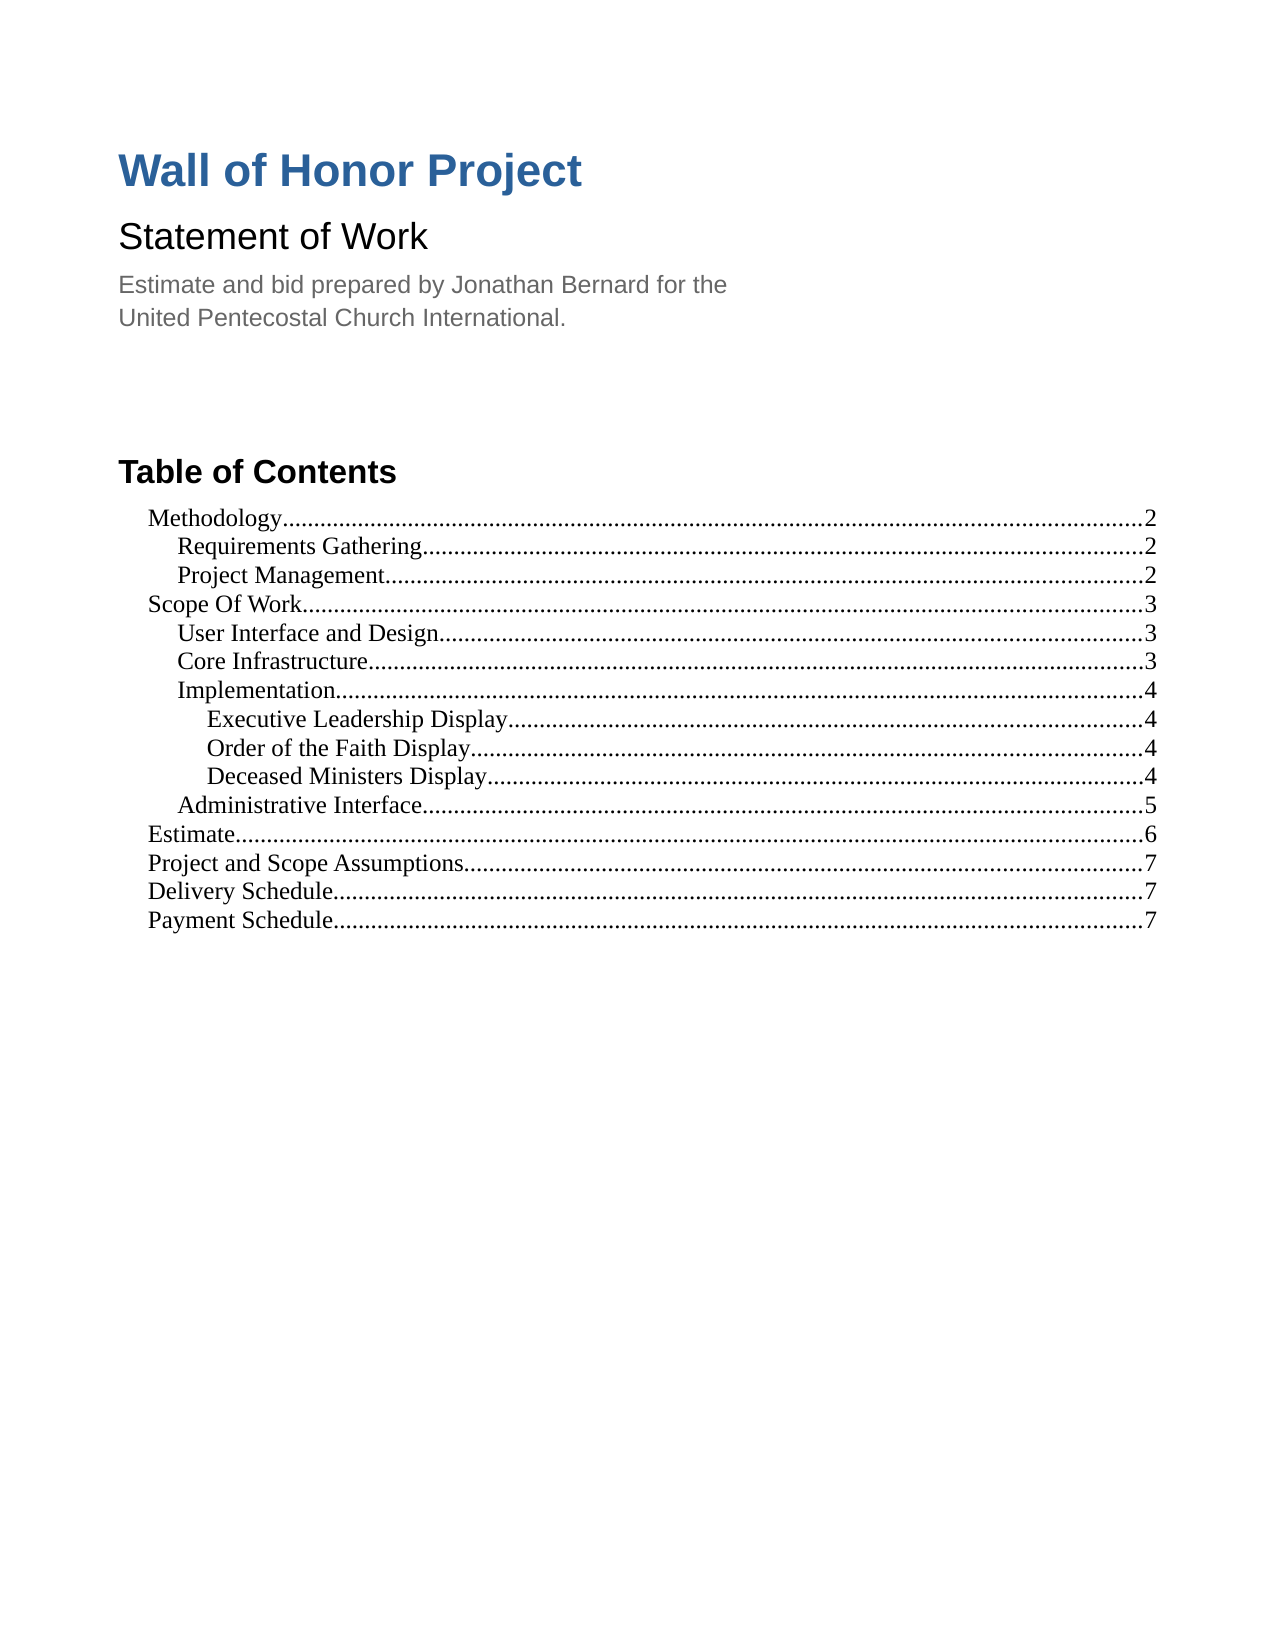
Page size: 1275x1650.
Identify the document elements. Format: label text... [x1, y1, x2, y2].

subtitle Statement of Work [118, 214, 1157, 258]
text Deceased Ministers Display 4 [207, 761, 1157, 790]
subtitle Table of Contents [118, 452, 1157, 490]
text Administrative Interface 5 [177, 790, 1157, 819]
text Implementation 4 [177, 675, 1157, 704]
text Project and Scope Assumptions 7 [148, 848, 1157, 876]
title Wall of Honor Project [118, 143, 1157, 196]
text Order of the Faith Display 4 [207, 733, 1157, 761]
text Executive Leadership Display 4 [207, 704, 1157, 733]
text User Interface and Design 3 [177, 618, 1157, 646]
text Estimate 6 [148, 819, 1157, 848]
text Requirements Gathering 2 [177, 531, 1157, 560]
text Methodology 2 [148, 503, 1157, 531]
text Core Infrastructure 3 [177, 646, 1157, 675]
text Delivery Schedule 7 [148, 876, 1157, 905]
text Estimate and bid prepared by Jonathan Bernard for the United Pentecostal Church International. [118, 270, 1157, 332]
text Payment Schedule 7 [148, 905, 1157, 934]
text Scope Of Work 3 [148, 589, 1157, 618]
text Project Management 2 [177, 560, 1157, 589]
